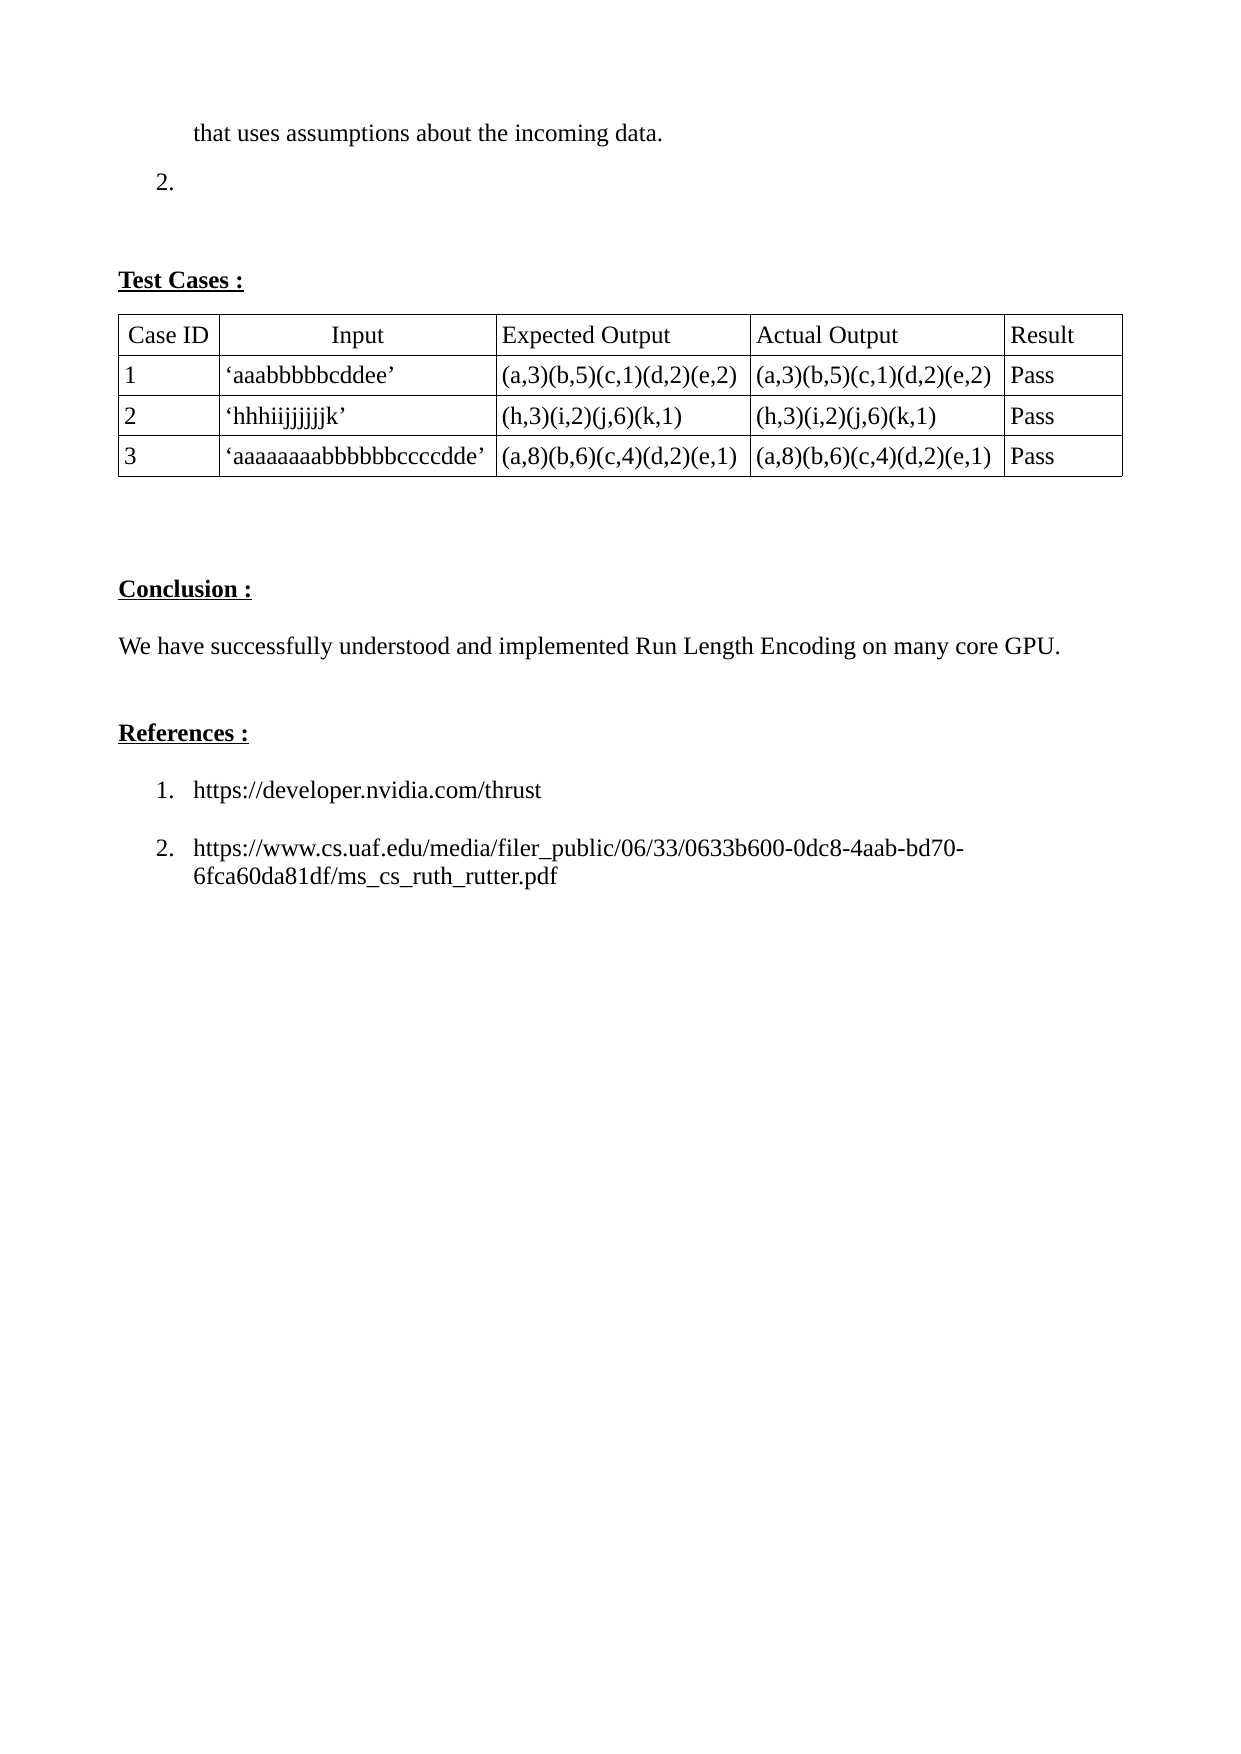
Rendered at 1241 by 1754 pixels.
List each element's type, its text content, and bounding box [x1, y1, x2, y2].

table_header Expected Output [497, 315, 750, 355]
table_cell (a,3)(b,5)(c,1)(d,2)(e,2) [497, 356, 750, 395]
table_cell 1 [119, 356, 219, 395]
list https://www.cs.uaf.edu/media/filer_public/06/33/0633b600-0dc8-4aab-bd70-6fca60da81df/ms_cs_ruth_rutter.pdf [156, 833, 1122, 890]
table_cell 3 [119, 436, 219, 476]
table_cell (a,8)(b,6)(c,4)(d,2)(e,1) [751, 436, 1004, 476]
text References : [118, 718, 1122, 746]
table_cell ‘aaabbbbbcddee’ [220, 356, 496, 395]
text Test Cases : [118, 265, 1122, 294]
table_cell 2 [119, 396, 219, 435]
table_cell Pass [1005, 356, 1122, 395]
list https://developer.nvidia.com/thrust [156, 775, 1122, 804]
table_cell (h,3)(i,2)(j,6)(k,1) [751, 396, 1004, 435]
table_header Input [220, 315, 496, 355]
list that uses assumptions about the incoming data. [156, 118, 1122, 147]
table_cell ‘aaaaaaaabbbbbbccccdde’ [220, 436, 496, 476]
table_cell (a,8)(b,6)(c,4)(d,2)(e,1) [497, 436, 750, 476]
table_header Case ID [119, 315, 219, 355]
table_header Actual Output [751, 315, 1004, 355]
text We have successfully understood and implemented Run Length Encoding on many core GPU. [118, 631, 1122, 660]
table_cell ‘hhhiijjjjjjk’ [220, 396, 496, 435]
table_cell (a,3)(b,5)(c,1)(d,2)(e,2) [751, 356, 1004, 395]
text Conclusion : [118, 574, 1122, 603]
table_cell Pass [1005, 436, 1122, 476]
table_cell Pass [1005, 396, 1122, 435]
table_cell (h,3)(i,2)(j,6)(k,1) [497, 396, 750, 435]
table_header Result [1005, 315, 1122, 355]
